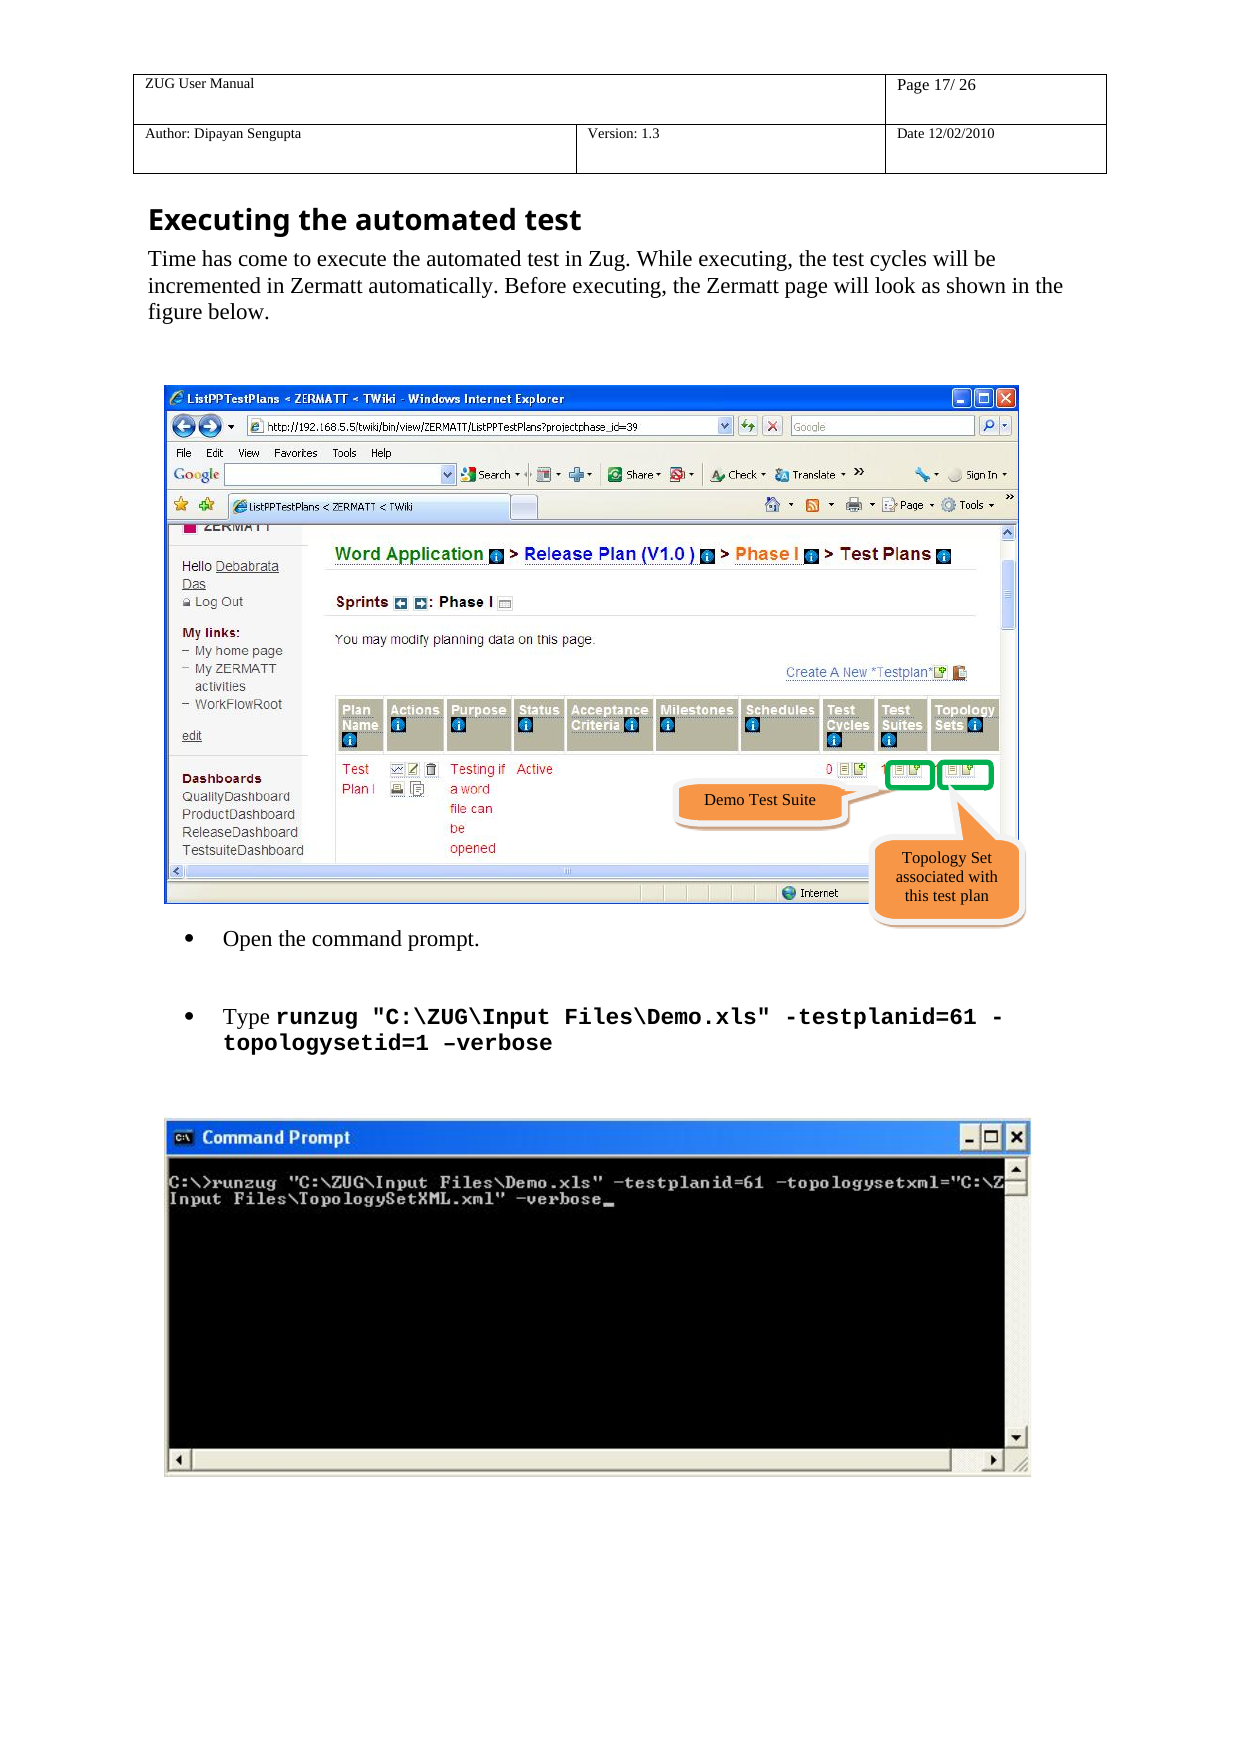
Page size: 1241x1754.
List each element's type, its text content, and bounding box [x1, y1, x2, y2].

picture [164, 385, 1019, 904]
list Open the command prompt. [185, 925, 1092, 951]
picture [164, 1117, 1032, 1477]
subtitle Executing the automated test [148, 199, 1092, 239]
text Time has come to execute the automated test in Zug. While executing, the test cycles will be incremented in Zermatt automatically. Before executing, the Zermatt page will look as shown in the figure below. [148, 246, 1092, 324]
list Type runzug "C:\ZUG\Input Files\Demo.xls" -testplanid=61 -topologysetid=1 –verbose [185, 1003, 1092, 1057]
